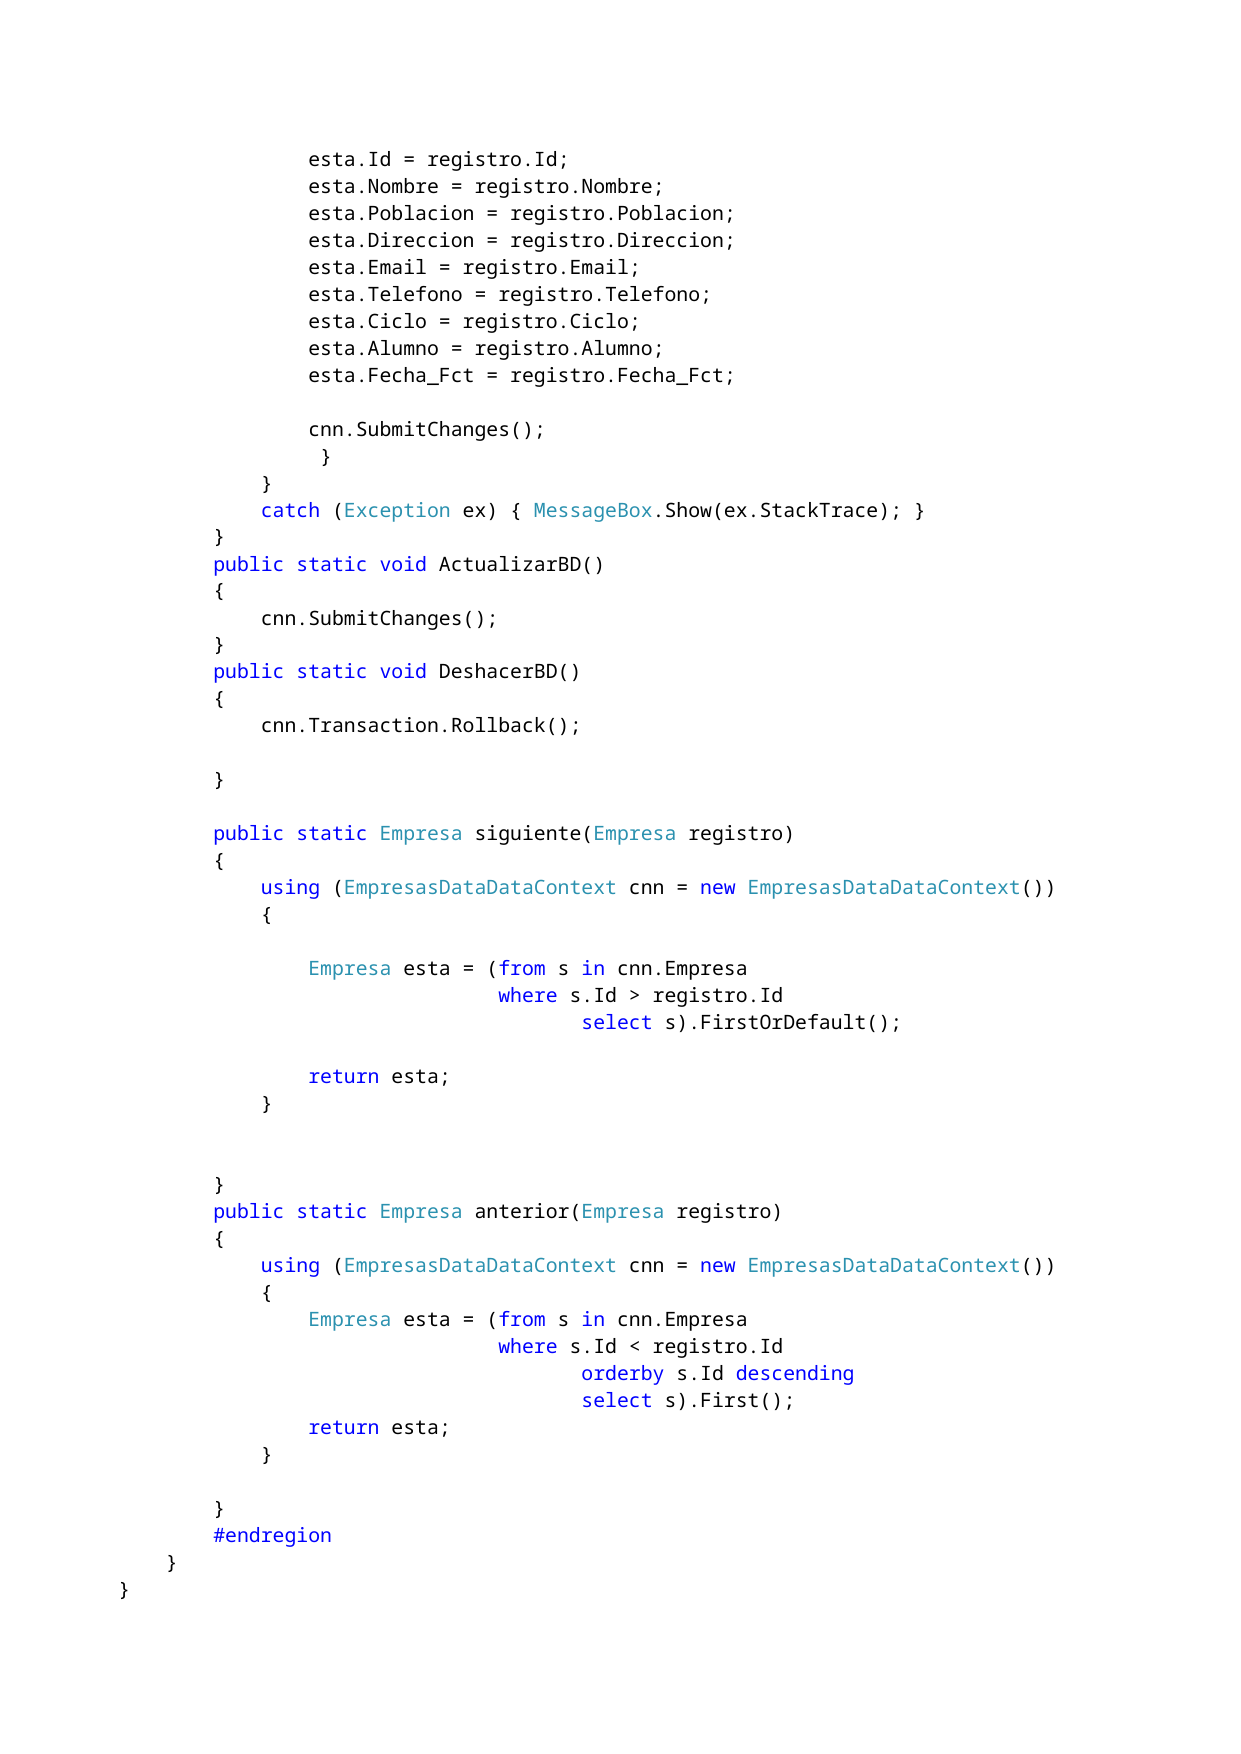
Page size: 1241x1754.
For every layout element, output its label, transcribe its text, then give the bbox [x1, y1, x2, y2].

text } [118, 1494, 1122, 1521]
text esta.Telefono = registro.Telefono; [118, 280, 1122, 307]
text public static void DeshacerBD() [118, 658, 1122, 685]
text } [118, 1548, 1122, 1575]
text #endregion [118, 1521, 1122, 1548]
text public static Empresa siguiente(Empresa registro) [118, 819, 1122, 847]
text { [118, 577, 1122, 604]
text public static Empresa anterior(Empresa registro) [118, 1197, 1122, 1224]
text } [118, 1170, 1122, 1197]
text esta.Alumno = registro.Alumno; [118, 334, 1122, 361]
text } [118, 523, 1122, 550]
text cnn.SubmitChanges(); [118, 604, 1122, 631]
text { [118, 1278, 1122, 1305]
text esta.Direccion = registro.Direccion; [118, 226, 1122, 253]
text esta.Ciclo = registro.Ciclo; [118, 307, 1122, 334]
text { [118, 847, 1122, 873]
text } [118, 631, 1122, 658]
text using (EmpresasDataDataContext cnn = new EmpresasDataDataContext()) [118, 873, 1122, 901]
text } [118, 766, 1122, 793]
text cnn.SubmitChanges(); [118, 415, 1122, 442]
text esta.Fecha_Fct = registro.Fecha_Fct; [118, 361, 1122, 388]
text esta.Id = registro.Id; [118, 145, 1122, 172]
text select s).First(); [118, 1386, 1122, 1413]
text catch (Exception ex) { MessageBox.Show(ex.StackTrace); } [118, 496, 1122, 523]
text public static void ActualizarBD() [118, 550, 1122, 577]
text } [118, 1575, 1122, 1602]
text } [118, 442, 1122, 469]
text } [118, 1089, 1122, 1116]
text select s).FirstOrDefault(); [118, 1008, 1122, 1035]
text Empresa esta = (from s in cnn.Empresa [118, 1305, 1122, 1332]
text Empresa esta = (from s in cnn.Empresa [118, 954, 1122, 981]
text return esta; [118, 1413, 1122, 1440]
text esta.Email = registro.Email; [118, 253, 1122, 280]
text esta.Poblacion = registro.Poblacion; [118, 199, 1122, 226]
text orderby s.Id descending [118, 1359, 1122, 1386]
text where s.Id < registro.Id [118, 1332, 1122, 1359]
text } [118, 1440, 1122, 1467]
text return esta; [118, 1062, 1122, 1089]
text } [118, 469, 1122, 496]
text esta.Nombre = registro.Nombre; [118, 172, 1122, 199]
text { [118, 1224, 1122, 1251]
text where s.Id > registro.Id [118, 981, 1122, 1008]
text using (EmpresasDataDataContext cnn = new EmpresasDataDataContext()) [118, 1251, 1122, 1278]
text { [118, 685, 1122, 712]
text cnn.Transaction.Rollback(); [118, 712, 1122, 739]
text { [118, 901, 1122, 927]
